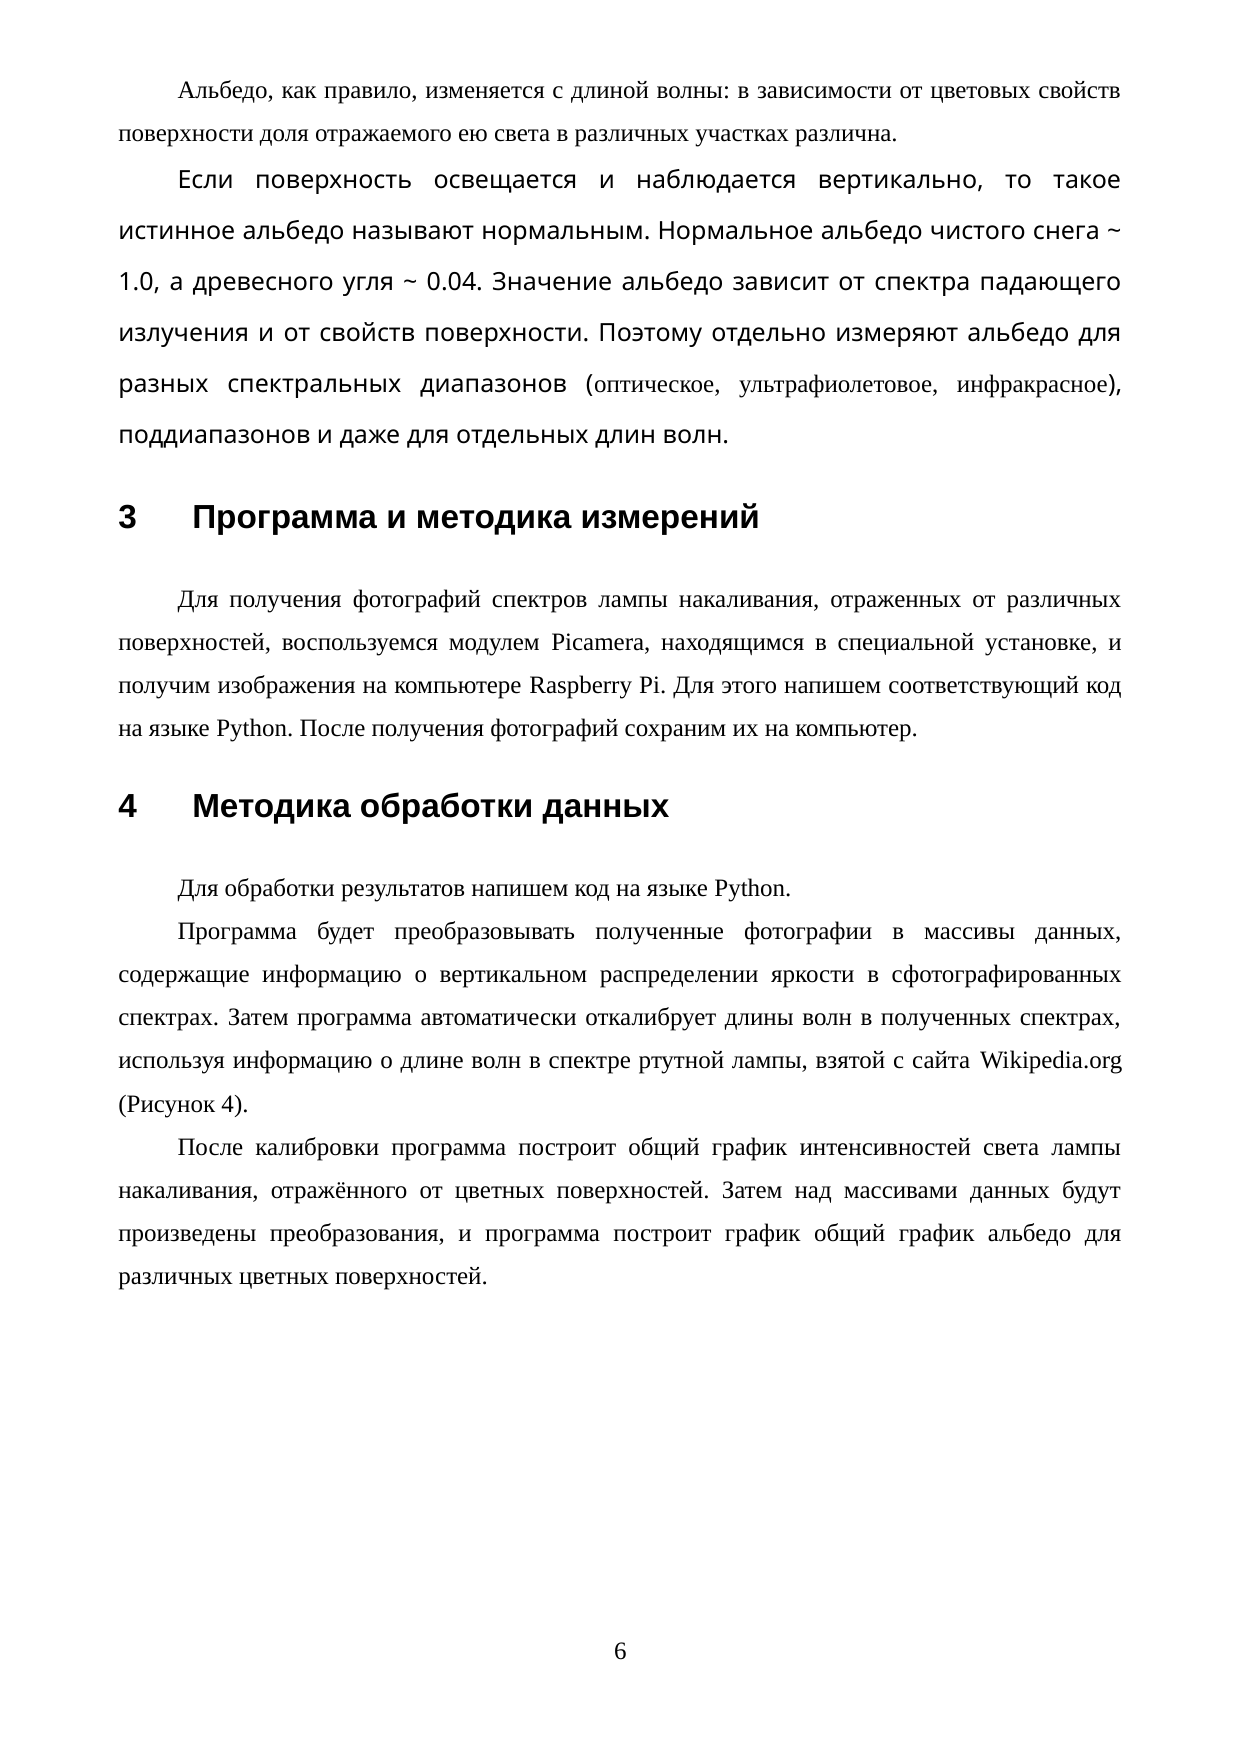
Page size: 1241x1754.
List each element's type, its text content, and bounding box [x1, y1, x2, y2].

subtitle Методика обработки данных [118, 786, 1122, 824]
text Для получения фотографий спектров лампы накаливания, отраженных от различных поверхностей, воспользуемся модулем Picamera, находящимся в специальной установке, и получим изображения на компьютере Raspberry Pi. Для этого напишем соответствующий код на языке Python. После получения фотографий сохраним их на компьютер. [118, 584, 1122, 742]
text Альбедо, как правило, изменяется с длиной волны: в зависимости от цветовых свойств поверхности доля отражаемого ею света в различных участках различна. [118, 75, 1122, 147]
text После калибровки программа построит общий график интенсивностей света лампы накаливания, отражённого от цветных поверхностей. Затем над массивами данных будут произведены преобразования, и программа построит график общий график альбедо для различных цветных поверхностей. [118, 1132, 1122, 1290]
text Если поверхность освещается и наблюдается вертикально, то такое истинное альбедо называют нормальным. Нормальное альбедо чистого снега ~ 1.0, а древесного угля ~ 0.04. Значение альбедо зависит от спектра падающего излучения и от свойств поверхности. Поэтому отдельно измеряют альбедо для разных спектральных диапазонов (оптическое, ультрафиолетовое, инфракрасное), поддиапазонов и даже для отдельных длин волн. [118, 161, 1122, 451]
text Программа будет преобразовывать полученные фотографии в массивы данных, содержащие информацию о вертикальном распределении яркости в сфотографированных спектрах. Затем программа автоматически откалибрует длины волн в полученных спектрах, используя информацию о длине волн в спектре ртутной лампы, взятой с сайта Wikipedia.org (Рисунок 4). [118, 916, 1122, 1117]
subtitle Программа и методика измерений [118, 497, 1122, 535]
text Для обработки результатов напишем код на языке Python. [118, 873, 1122, 902]
